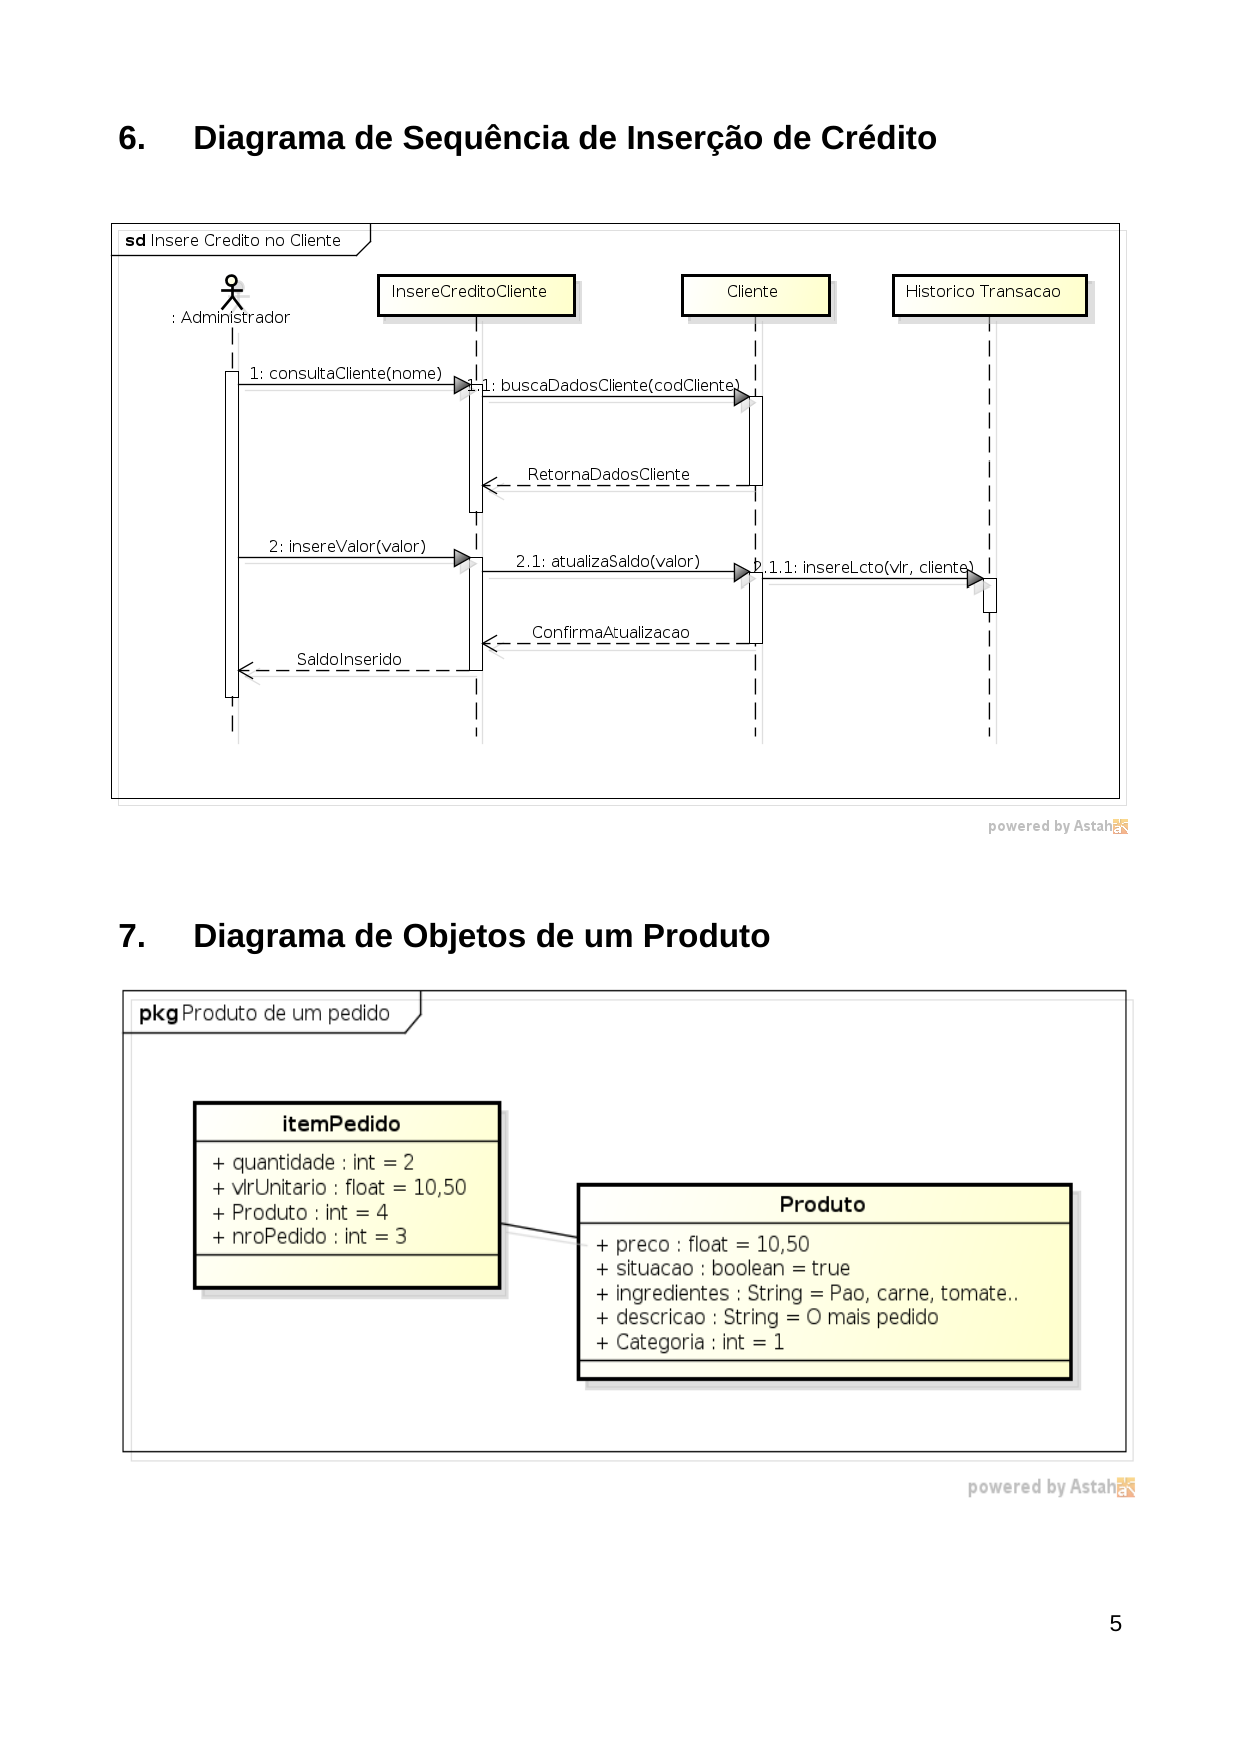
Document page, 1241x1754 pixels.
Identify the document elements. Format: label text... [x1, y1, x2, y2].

picture [98, 211, 1132, 840]
text 7. Diagrama de Objetos de um Produto [118, 916, 1122, 954]
text 6. Diagrama de Sequência de Inserção de Crédito [118, 118, 1122, 157]
picture [107, 973, 1141, 1504]
